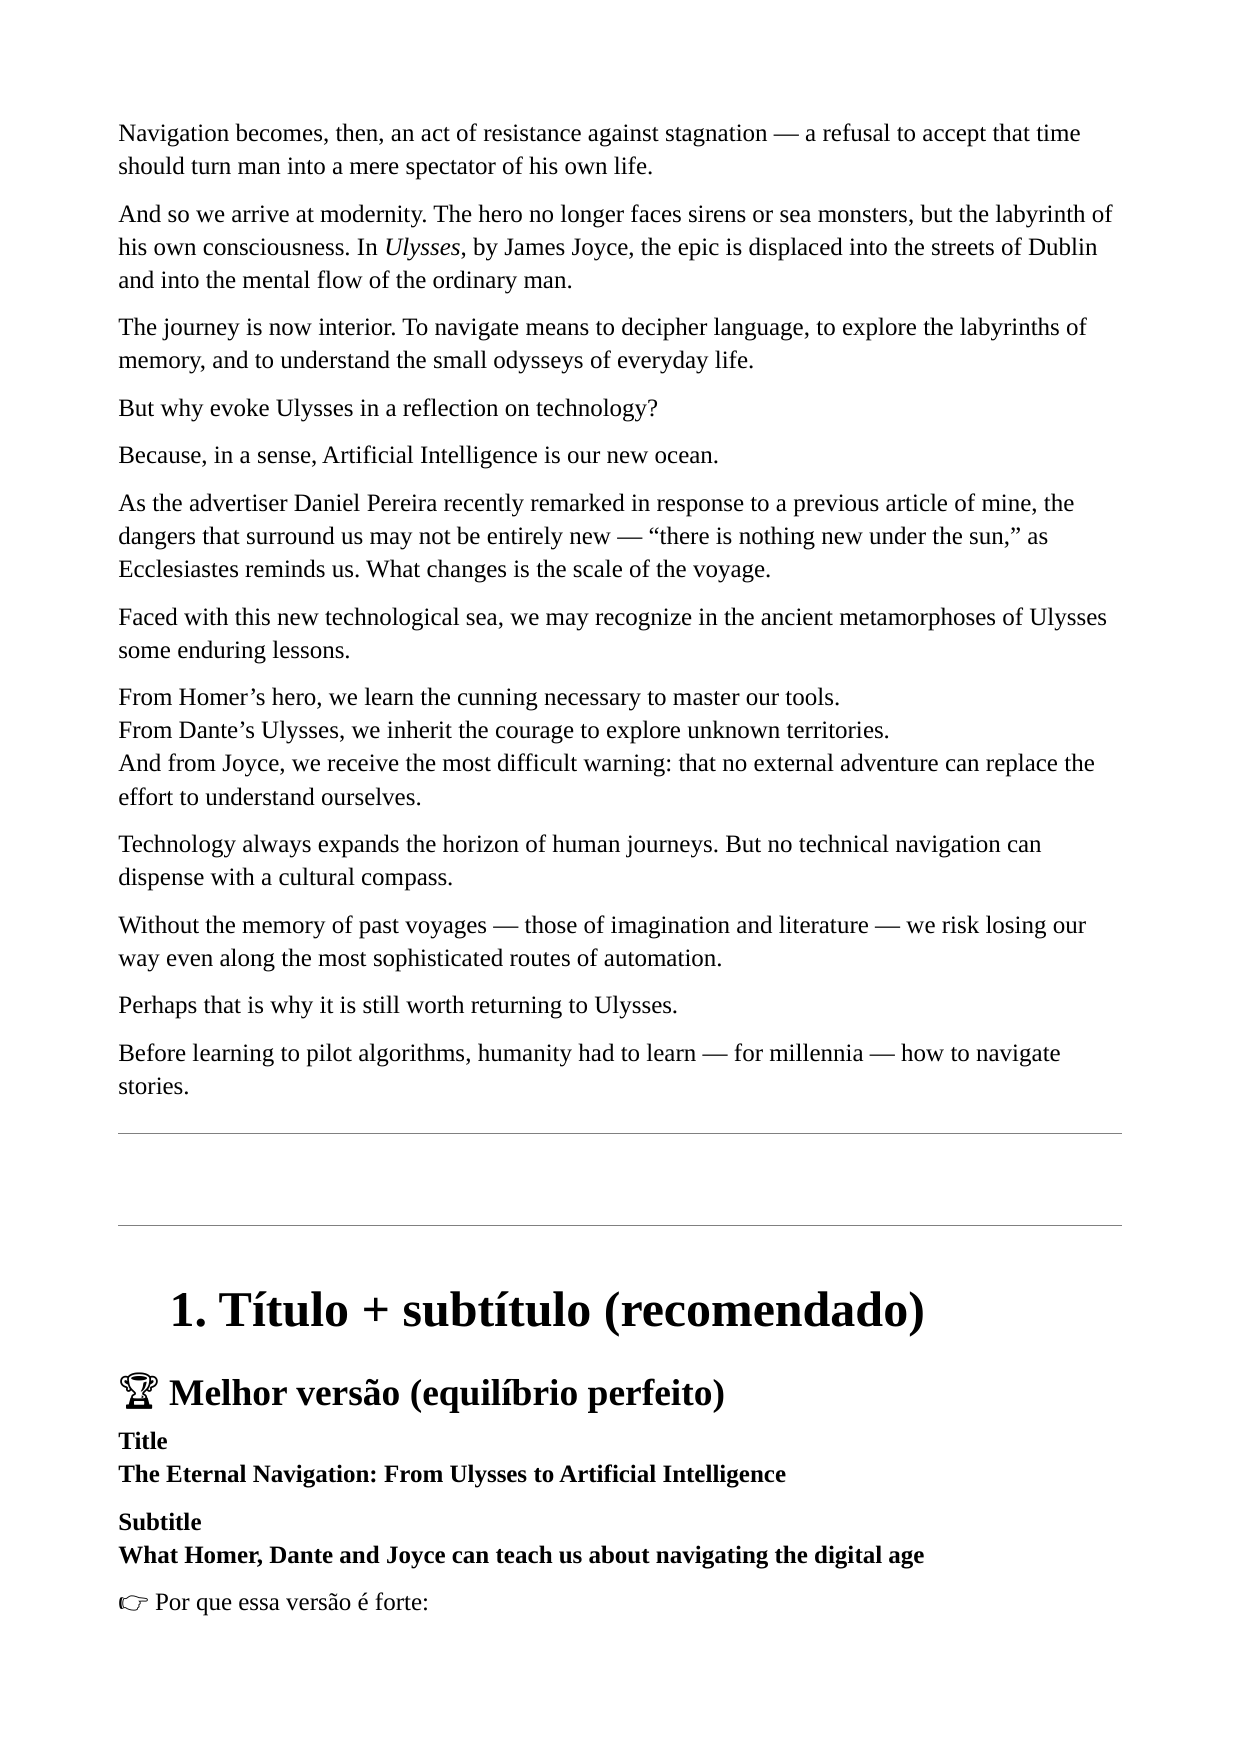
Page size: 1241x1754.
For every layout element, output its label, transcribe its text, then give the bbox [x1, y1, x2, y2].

text Navigation becomes, then, an act of resistance against stagnation — a refusal to accept that time should turn man into a mere spectator of his own life. [118, 118, 1122, 180]
text As the advertiser Daniel Pereira recently remarked in response to a previous article of mine, the dangers that surround us may not be entirely new — “there is nothing new under the sun,” as Ecclesiastes reminds us. What changes is the scale of the voyage. [118, 488, 1122, 583]
text Title The Eternal Navigation: From Ulysses to Artificial Intelligence [118, 1426, 1122, 1488]
subtitle 🏆 Melhor versão (equilíbrio perfeito) [118, 1371, 1122, 1414]
text Perhaps that is why it is still worth returning to Ulysses. [118, 990, 1122, 1019]
text Because, in a sense, Artificial Intelligence is our new ocean. [118, 441, 1122, 469]
text The journey is now interior. To navigate means to decipher language, to explore the labyrinths of memory, and to understand the small odysseys of everyday life. [118, 312, 1122, 374]
subtitle 🧭 1. Título + subtítulo (recomendado) [118, 1280, 1122, 1337]
text Faced with this new technological sea, we may recognize in the ancient metamorphoses of Ulysses some enduring lessons. [118, 602, 1122, 664]
text And so we arrive at modernity. The hero no longer faces sirens or sea monsters, but the labyrinth of his own consciousness. In Ulysses, by James Joyce, the epic is displaced into the streets of Dublin and into the mental flow of the ordinary man. [118, 199, 1122, 293]
text Before learning to pilot algorithms, humanity had to learn — for millennia — how to navigate stories. [118, 1038, 1122, 1100]
text From Homer’s hero, we learn the cunning necessary to master our tools. From Dante’s Ulysses, we inherit the courage to explore unknown territories. And from Joyce, we receive the most difficult warning: that no external adventure can replace the effort to understand ourselves. [118, 682, 1122, 810]
text Technology always expands the horizon of human journeys. But no technical navigation can dispense with a cultural compass. [118, 829, 1122, 891]
text Without the memory of past voyages — those of imagination and literature — we risk losing our way even along the most sophisticated routes of automation. [118, 910, 1122, 972]
text 👉 Por que essa versão é forte: [118, 1587, 1122, 1616]
text But why evoke Ulysses in a reflection on technology? [118, 393, 1122, 422]
text Subtitle What Homer, Dante and Joyce can teach us about navigating the digital age [118, 1507, 1122, 1569]
